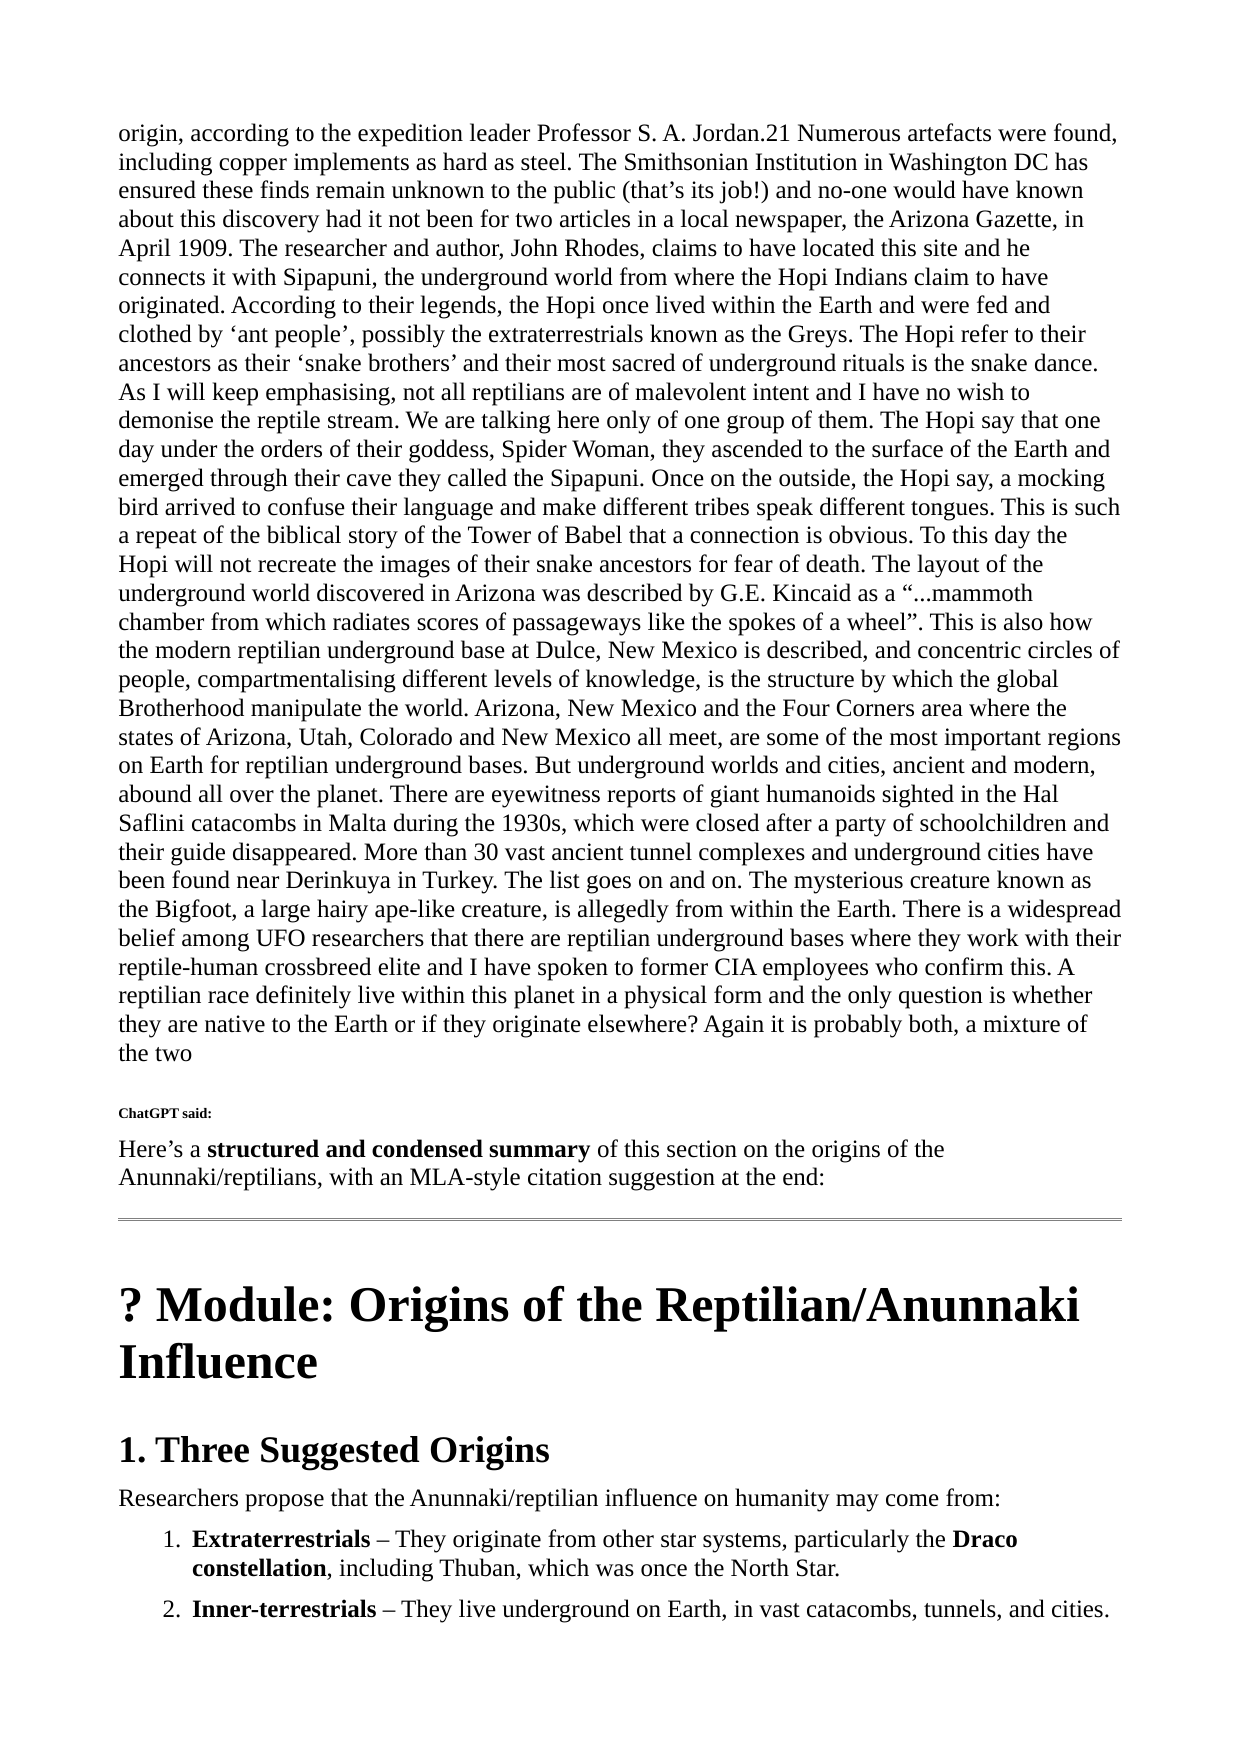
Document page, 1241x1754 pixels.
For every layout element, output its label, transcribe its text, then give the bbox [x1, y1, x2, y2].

text Researchers propose that the Anunnaki/reptilian influence on humanity may come from: [118, 1483, 1122, 1512]
subtitle ChatGPT said: [118, 1104, 1122, 1121]
list Inner-terrestrials – They live underground on Earth, in vast catacombs, tunnels, and cities. [162, 1594, 1122, 1623]
text Here’s a structured and condensed summary of this section on the origins of the Anunnaki/reptilians, with an MLA-style citation suggestion at the end: [118, 1134, 1122, 1191]
text origin, according to the expedition leader Professor S. A. Jordan.21 Numerous artefacts were found, including copper implements as hard as steel. The Smithsonian Institution in Washington DC has ensured these finds remain unknown to the public (that’s its job!) and no-one would have known about this discovery had it not been for two articles in a local newspaper, the Arizona Gazette, in April 1909. The researcher and author, John Rhodes, claims to have located this site and he connects it with Sipapuni, the underground world from where the Hopi Indians claim to have originated. According to their legends, the Hopi once lived within the Earth and were fed and clothed by ‘ant people’, possibly the extraterrestrials known as the Greys. The Hopi refer to their ancestors as their ‘snake brothers’ and their most sacred of underground rituals is the snake dance. As I will keep emphasising, not all reptilians are of malevolent intent and I have no wish to demonise the reptile stream. We are talking here only of one group of them. The Hopi say that one day under the orders of their goddess, Spider Woman, they ascended to the surface of the Earth and emerged through their cave they called the Sipapuni. Once on the outside, the Hopi say, a mocking bird arrived to confuse their language and make different tribes speak different tongues. This is such a repeat of the biblical story of the Tower of Babel that a connection is obvious. To this day the Hopi will not recreate the images of their snake ancestors for fear of death. The layout of the underground world discovered in Arizona was described by G.E. Kincaid as a “...mammoth chamber from which radiates scores of passageways like the spokes of a wheel”. This is also how the modern reptilian underground base at Dulce, New Mexico is described, and concentric circles of people, compartmentalising different levels of knowledge, is the structure by which the global Brotherhood manipulate the world. Arizona, New Mexico and the Four Corners area where the states of Arizona, Utah, Colorado and New Mexico all meet, are some of the most important regions on Earth for reptilian underground bases. But underground worlds and cities, ancient and modern, abound all over the planet. There are eyewitness reports of giant humanoids sighted in the Hal Saflini catacombs in Malta during the 1930s, which were closed after a party of schoolchildren and their guide disappeared. More than 30 vast ancient tunnel complexes and underground cities have been found near Derinkuya in Turkey. The list goes on and on. The mysterious creature known as the Bigfoot, a large hairy ape-like creature, is allegedly from within the Earth. There is a widespread belief among UFO researchers that there are reptilian underground bases where they work with their reptile-human crossbreed elite and I have spoken to former CIA employees who confirm this. A reptilian race definitely live within this planet in a physical form and the only question is whether they are native to the Earth or if they originate elsewhere? Again it is probably both, a mixture of the two [118, 118, 1122, 1067]
subtitle 1. Three Suggested Origins [118, 1427, 1122, 1470]
list Extraterrestrials – They originate from other star systems, particularly the Draco constellation, including Thuban, which was once the North Star. [162, 1524, 1122, 1582]
subtitle ? Module: Origins of the Reptilian/Anunnaki Influence [118, 1275, 1122, 1390]
